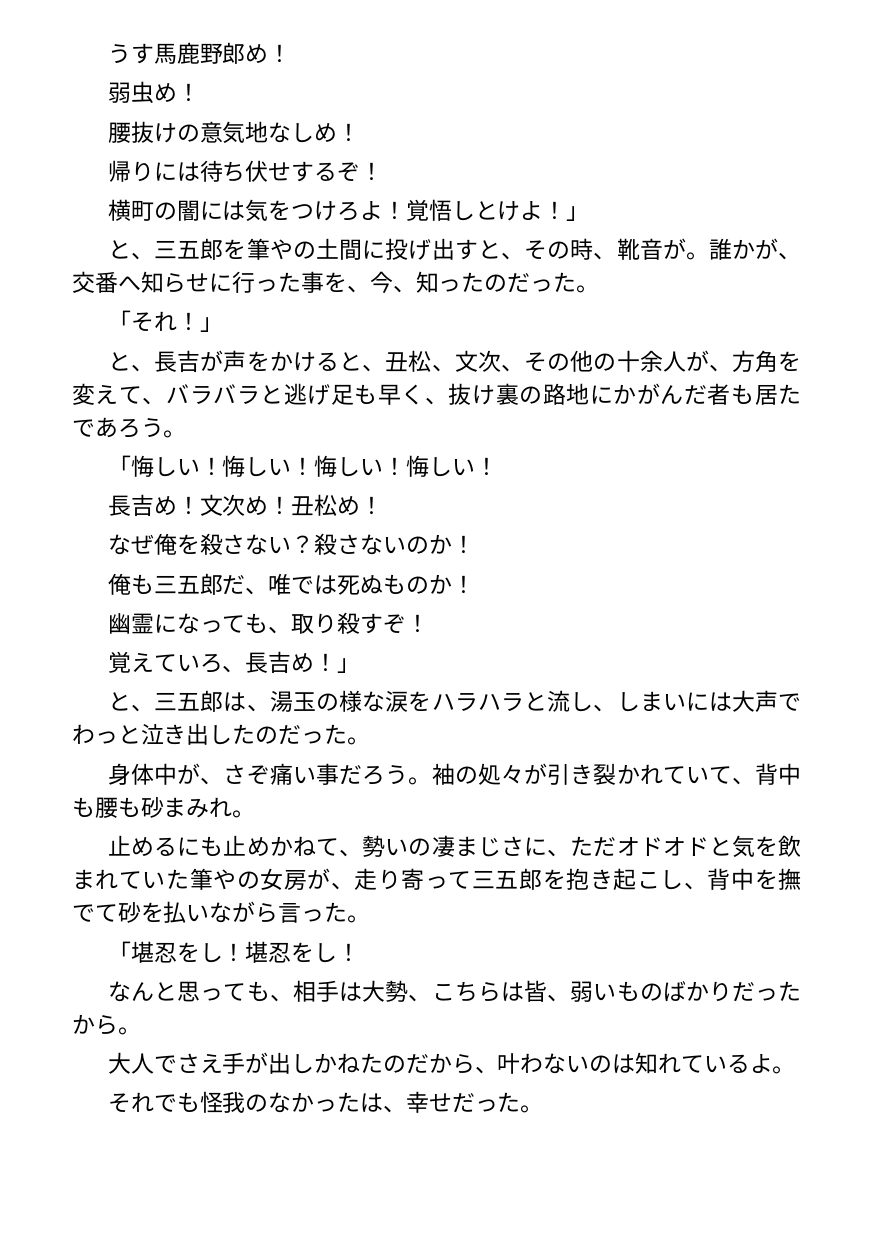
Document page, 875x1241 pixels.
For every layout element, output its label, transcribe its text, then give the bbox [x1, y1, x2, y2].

text 身体中が、さぞ痛い事だろう。袖の処々が引き裂かれていて、背中も腰も砂まみれ。 [72, 756, 802, 823]
text なんと思っても、相手は大勢、こちらは皆、弱いものばかりだったから。 [72, 974, 802, 1040]
text それでも怪我のなかったは、幸せだった。 [72, 1085, 802, 1118]
text 幽霊になっても、取り殺すぞ！ [72, 606, 802, 639]
text と、三五郎は、湯玉の様な涙をハラハラと流し、しまいには大声でわっと泣き出したのだった。 [72, 684, 802, 751]
text 横町の闇には気をつけろよ！覚悟しとけよ！」 [72, 193, 802, 226]
text 長吉め！文次め！丑松め！ [72, 488, 802, 521]
text 止めるにも止めかねて、勢いの凄まじさに、ただオドオドと気を飲まれていた筆やの女房が、走り寄って三五郎を抱き起こし、背中を撫でて砂を払いながら言った。 [72, 829, 802, 928]
text うす馬鹿野郎め！ [72, 36, 802, 69]
text 帰りには待ち伏せするぞ！ [72, 153, 802, 187]
text 覚えていろ、長吉め！」 [72, 645, 802, 678]
text 「悔しい！悔しい！悔しい！悔しい！ [72, 449, 802, 482]
text と、長吉が声をかけると、丑松、文次、その他の十余人が、方角を変えて、バラバラと逃げ足も早く、抜け裏の路地にかがんだ者も居たであろう。 [72, 343, 802, 443]
text と、三五郎を筆やの土間に投げ出すと、その時、靴音が。誰かが、交番へ知らせに行った事を、今、知ったのだった。 [72, 232, 802, 298]
text 俺も三五郎だ、唯では死ぬものか！ [72, 567, 802, 600]
text なぜ俺を殺さない？殺さないのか！ [72, 527, 802, 561]
text 大人でさえ手が出しかねたのだから、叶わないのは知れているよ。 [72, 1046, 802, 1079]
text 「堪忍をし！堪忍をし！ [72, 934, 802, 968]
text 腰抜けの意気地なしめ！ [72, 114, 802, 148]
text 弱虫め！ [72, 75, 802, 108]
text 「それ！」 [72, 304, 802, 337]
